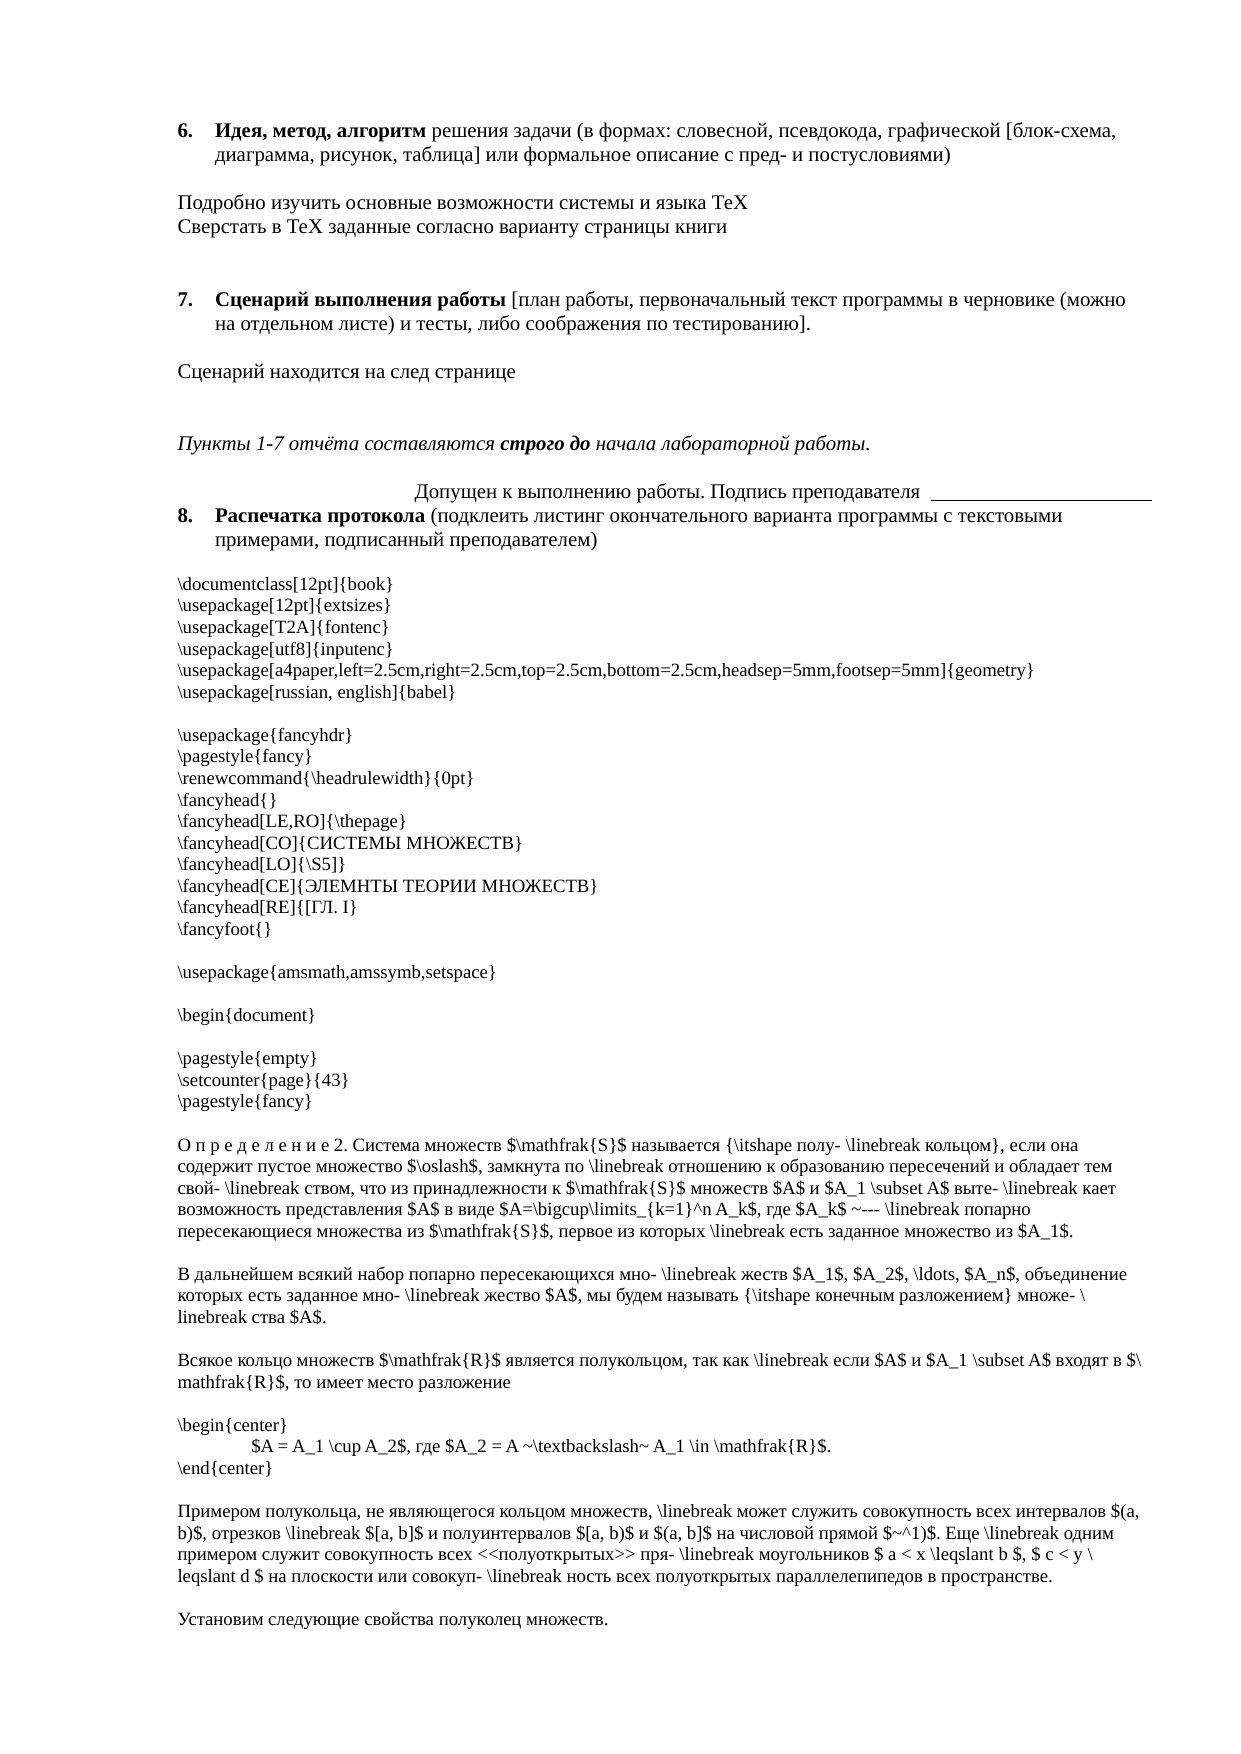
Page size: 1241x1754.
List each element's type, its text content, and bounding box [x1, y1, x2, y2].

text \fancyhead{} [177, 788, 1152, 810]
text \fancyfoot{} [177, 918, 1152, 939]
text Сценарий находится на след странице [177, 359, 1152, 383]
text Установим следующие свойства полуколец множеств. [177, 1608, 1152, 1629]
text Пункты 1-7 отчёта составляются строго до начала лабораторной работы. [177, 431, 1152, 455]
text \begin{document} [177, 1004, 1152, 1026]
text О п р е д е л е н и е 2. Система множеств $\mathfrak{S}$ называется {\itshape полу- \linebreak кольцом}, если она содержит пустое множество $\oslash$, замкнута по \linebreak отношению к образованию пересечений и обладает тем свой- \linebreak ством, что из принадлежности к $\mathfrak{S}$ множеств $A$ и $A_1 \subset A$ выте- \linebreak кает возможность представления $A$ в виде $A=\bigcup\limits_{k=1}^n A_k$, где $A_k$ ~--- \linebreak попарно пересекающиеся множества из $\mathfrak{S}$, первое из которых \linebreak есть заданное множество из $A_1$. [177, 1133, 1152, 1241]
text Примером полукольца, не являющегося кольцом множеств, \linebreak может служить совокупность всех интервалов $(a, b)$, отрезков \linebreak $[a, b]$ и полуинтервалов $[a, b)$ и $(a, b]$ на числовой прямой $~^1)$. Еще \linebreak одним примером служит совокупность всех <<полуоткрытых>> пря- \linebreak моугольников $ a < x \leqslant b $, $ c < y \leqslant d $ на плоскости или совокуп- \linebreak ность всех полуоткрытых параллелепипедов в пространстве. [177, 1500, 1152, 1586]
text \usepackage[russian, english]{babel} [177, 681, 1152, 702]
text \usepackage{fancyhdr} [177, 724, 1152, 745]
text \begin{center} [177, 1414, 1152, 1435]
text $A = A_1 \cup A_2$, где $A_2 = A ~\textbackslash~ A_1 \in \mathfrak{R}$. [177, 1435, 1152, 1457]
text \pagestyle{fancy} [177, 1090, 1152, 1112]
text В дальнейшем всякий набор попарно пересекающихся мно- \linebreak жеств $A_1$, $A_2$, \ldots, $A_n$, объединение которых есть заданное мно- \linebreak жество $A$, мы будем называть {\itshape конечным разложением} множе- \linebreak ства $A$. [177, 1263, 1152, 1327]
text \fancyhead[CE]{ЭЛЕМНТЫ ТЕОРИИ МНОЖЕСТВ} [177, 875, 1152, 896]
text \documentclass[12pt]{book} [177, 573, 1152, 594]
text Сверстать в ТеХ заданные согласно варианту страницы книги [177, 214, 1152, 238]
list Сценарий выполнения работы [план работы, первоначальный текст программы в черновике (можно на отдельном листе) и тесты, либо соображения по тестированию]. [177, 287, 1152, 335]
text \pagestyle{empty} [177, 1047, 1152, 1069]
text Всякое кольцо множеств $\mathfrak{R}$ является полукольцом, так как \linebreak если $A$ и $A_1 \subset A$ входят в $\mathfrak{R}$, то имеет место разложение [177, 1349, 1152, 1392]
list Идея, метод, алгоритм решения задачи (в формах: словесной, псевдокода, графической [блок-схема, диаграмма, рисунок, таблица] или формальное описание с пред- и постусловиями) [177, 118, 1152, 166]
list Распечатка протокола (подклеить листинг окончательного варианта программы с текстовыми примерами, подписанный преподавателем) [177, 503, 1152, 551]
text \usepackage[T2A]{fontenc} [177, 616, 1152, 637]
text \usepackage[a4paper,left=2.5cm,right=2.5cm,top=2.5cm,bottom=2.5cm,headsep=5mm,footsep=5mm]{geometry} [177, 659, 1152, 681]
text \usepackage[12pt]{extsizes} [177, 594, 1152, 616]
text \pagestyle{fancy} [177, 745, 1152, 767]
text \usepackage{amsmath,amssymb,setspace} [177, 961, 1152, 982]
text Допущен к выполнению работы. Подпись преподавателя [177, 479, 1152, 503]
text \fancyhead[LO]{\S5]} [177, 853, 1152, 875]
text Подробно изучить основные возможности системы и языка ТеХ [177, 190, 1152, 214]
text \renewcommand{\headrulewidth}{0pt} [177, 767, 1152, 788]
text \fancyhead[RE]{[ГЛ. I} [177, 896, 1152, 918]
text \fancyhead[CO]{СИСТЕМЫ МНОЖЕСТВ} [177, 832, 1152, 853]
text \end{center} [177, 1457, 1152, 1478]
text \fancyhead[LE,RO]{\thepage} [177, 810, 1152, 832]
text \setcounter{page}{43} [177, 1069, 1152, 1090]
text \usepackage[utf8]{inputenc} [177, 637, 1152, 659]
